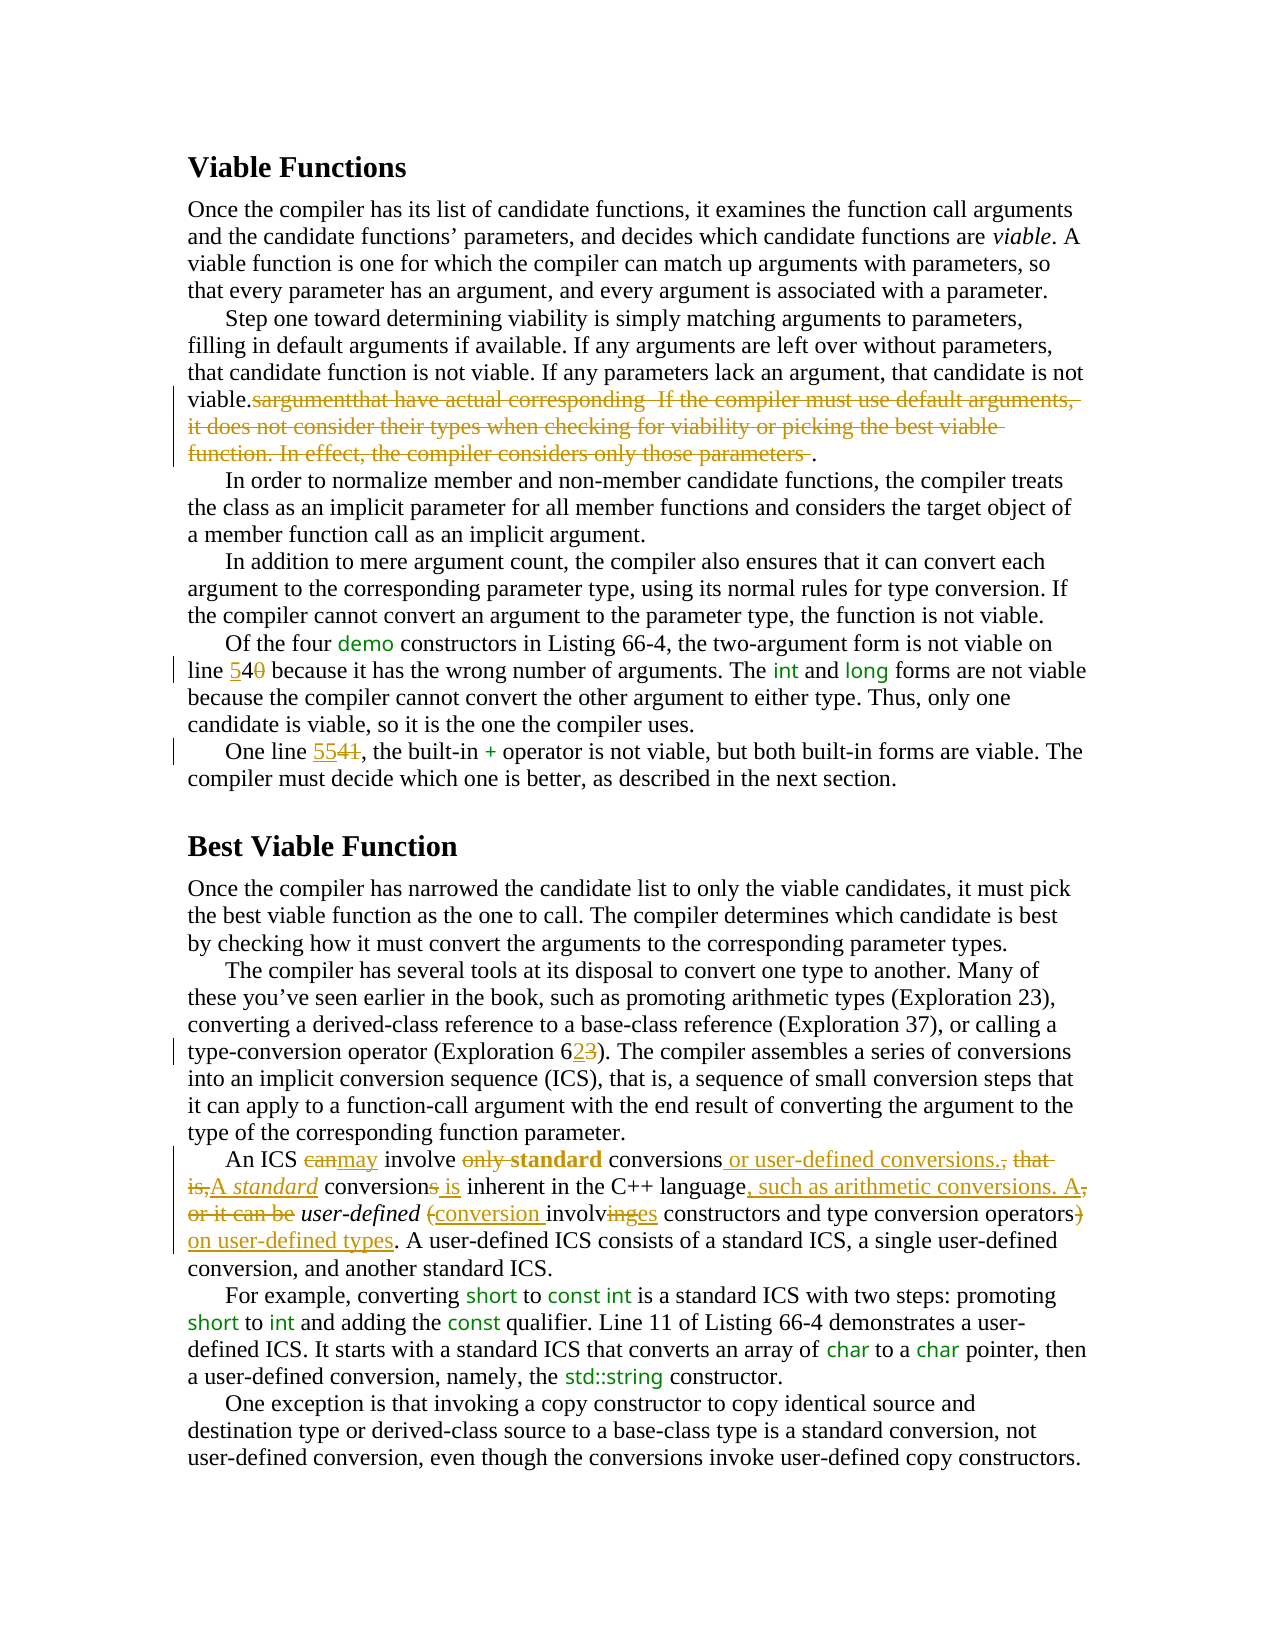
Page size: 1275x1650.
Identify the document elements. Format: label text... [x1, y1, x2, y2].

text The compiler has several tools at its disposal to convert one type to another. Many of these you’ve seen earlier in the book, such as promoting arithmetic types (Exploration 23), converting a derived-class reference to a base-class reference (Exploration 37), or calling a type-conversion operator (Exploration 62). The compiler assembles a series of conversions into an implicit conversion sequence (ICS), that is, a sequence of small conversion steps that it can apply to a function-call argument with the end result of converting the argument to the type of the corresponding function parameter. [187, 956, 1087, 1146]
text For example, converting short to const int is a standard ICS with two steps: promoting short to int and adding the const qualifier. Line 11 of Listing 66-4 demonstrates a user-defined ICS. It starts with a standard ICS that converts an array of char to a char pointer, then a user-defined conversion, namely, the std::string constructor. [187, 1281, 1087, 1390]
text Step one toward determining viability is simply matching arguments to parameters, filling in default arguments if available. If any arguments are left over without parameters, that candidate function is not viable. If any parameters lack an argument, that candidate is not viable.. [187, 304, 1087, 467]
subtitle Best Viable Function [187, 829, 1087, 863]
text Of the four demo constructors in Listing 66-4, the two-argument form is not viable on line 54 because it has the wrong number of arguments. The int and long forms are not viable because the compiler cannot convert the other argument to either type. Thus, only one candidate is viable, so it is the one the compiler uses. [187, 629, 1087, 738]
subtitle Viable Functions [187, 150, 1087, 183]
text In addition to mere argument count, the compiler also ensures that it can convert each argument to the corresponding parameter type, using its normal rules for type conversion. If the compiler cannot convert an argument to the parameter type, the function is not viable. [187, 548, 1087, 629]
text One line 55, the built-in + operator is not viable, but both built-in forms are viable. The compiler must decide which one is better, as described in the next section. [187, 738, 1087, 792]
text In order to normalize member and non-member candidate functions, the compiler treats the class as an implicit parameter for all member functions and considers the target object of a member function call as an implicit argument. [187, 467, 1087, 548]
text An ICS may involve standard conversions or user-defined conversions. A standard conversion is inherent in the C++ language, such as arithmetic conversions. A user-defined conversion involves constructors and type conversion operators on user-defined types. A user-defined ICS consists of a standard ICS, a single user-defined conversion, and another standard ICS. [187, 1146, 1087, 1281]
text Once the compiler has narrowed the candidate list to only the viable candidates, it must pick the best viable function as the one to call. The compiler determines which candidate is best by checking how it must convert the arguments to the corresponding parameter types. [187, 875, 1087, 956]
text One exception is that invoking a copy constructor to copy identical source and destination type or derived-class source to a base-class type is a standard conversion, not user-defined conversion, even though the conversions invoke user-defined copy constructors. [187, 1390, 1087, 1471]
text Once the compiler has its list of candidate functions, it examines the function call arguments and the candidate functions’ parameters, and decides which candidate functions are viable. A viable function is one for which the compiler can match up arguments with parameters, so that every parameter has an argument, and every argument is associated with a parameter. [187, 196, 1087, 304]
